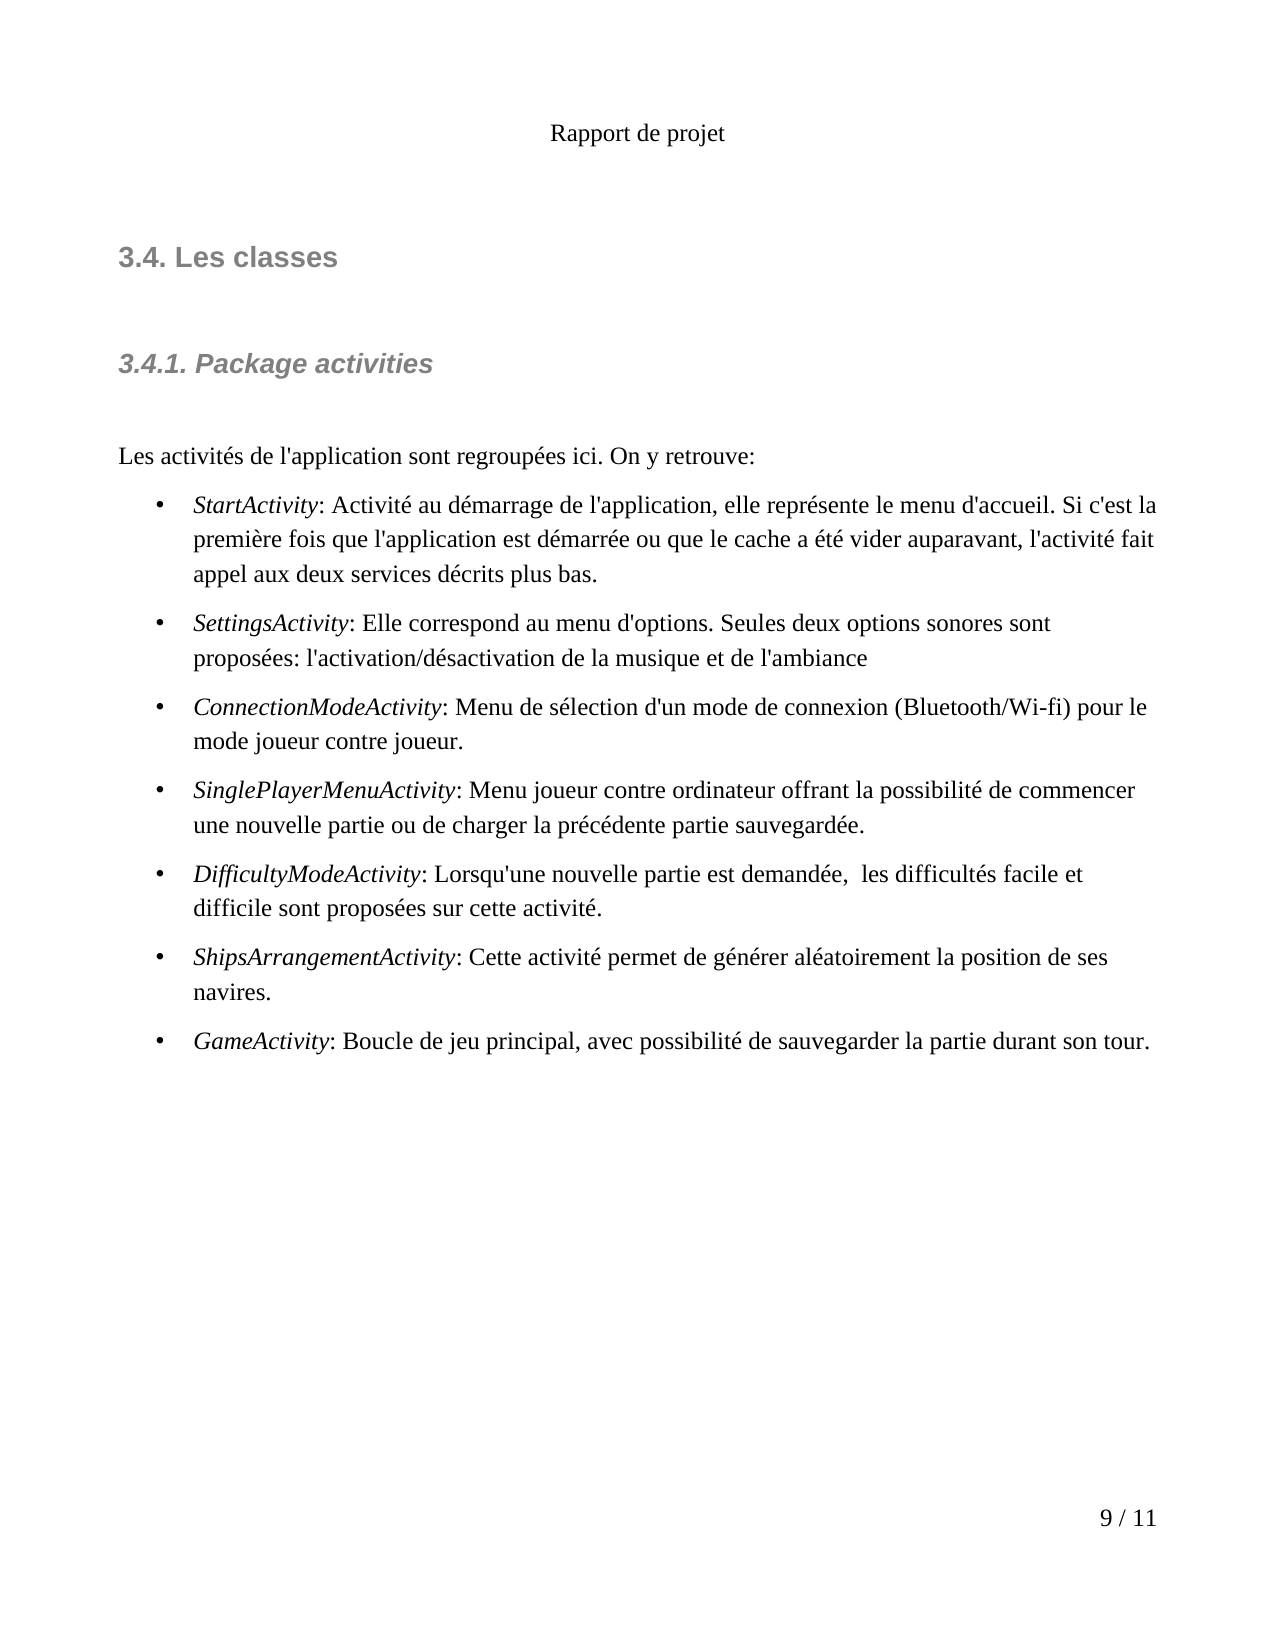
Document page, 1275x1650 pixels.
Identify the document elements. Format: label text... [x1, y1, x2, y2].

list StartActivity: Activité au démarrage de l'application, elle représente le menu d'accueil. Si c'est la première fois que l'application est démarrée ou que le cache a été vider auparavant, l'activité fait appel aux deux services décrits plus bas. [156, 490, 1157, 588]
text Les activités de l'application sont regroupées ici. On y retrouve: [118, 441, 1157, 470]
list SinglePlayerMenuActivity: Menu joueur contre ordinateur offrant la possibilité de commencer une nouvelle partie ou de charger la précédente partie sauvegardée. [156, 775, 1157, 838]
subtitle 3.4. Les classes [118, 240, 1157, 273]
list DifficultyModeActivity: Lorsqu'une nouvelle partie est demandée, les difficultés facile et difficile sont proposées sur cette activité. [156, 859, 1157, 922]
list ShipsArrangementActivity: Cette activité permet de générer aléatoirement la position de ses navires. [156, 942, 1157, 1006]
subtitle 3.4.1. Package activities [118, 348, 1157, 379]
list ConnectionModeActivity: Menu de sélection d'un mode de connexion (Bluetooth/Wi-fi) pour le mode joueur contre joueur. [156, 692, 1157, 755]
list SettingsActivity: Elle correspond au menu d'options. Seules deux options sonores sont proposées: l'activation/désactivation de la musique et de l'ambiance [156, 608, 1157, 671]
list GameActivity: Boucle de jeu principal, avec possibilité de sauvegarder la partie durant son tour. [156, 1026, 1157, 1054]
